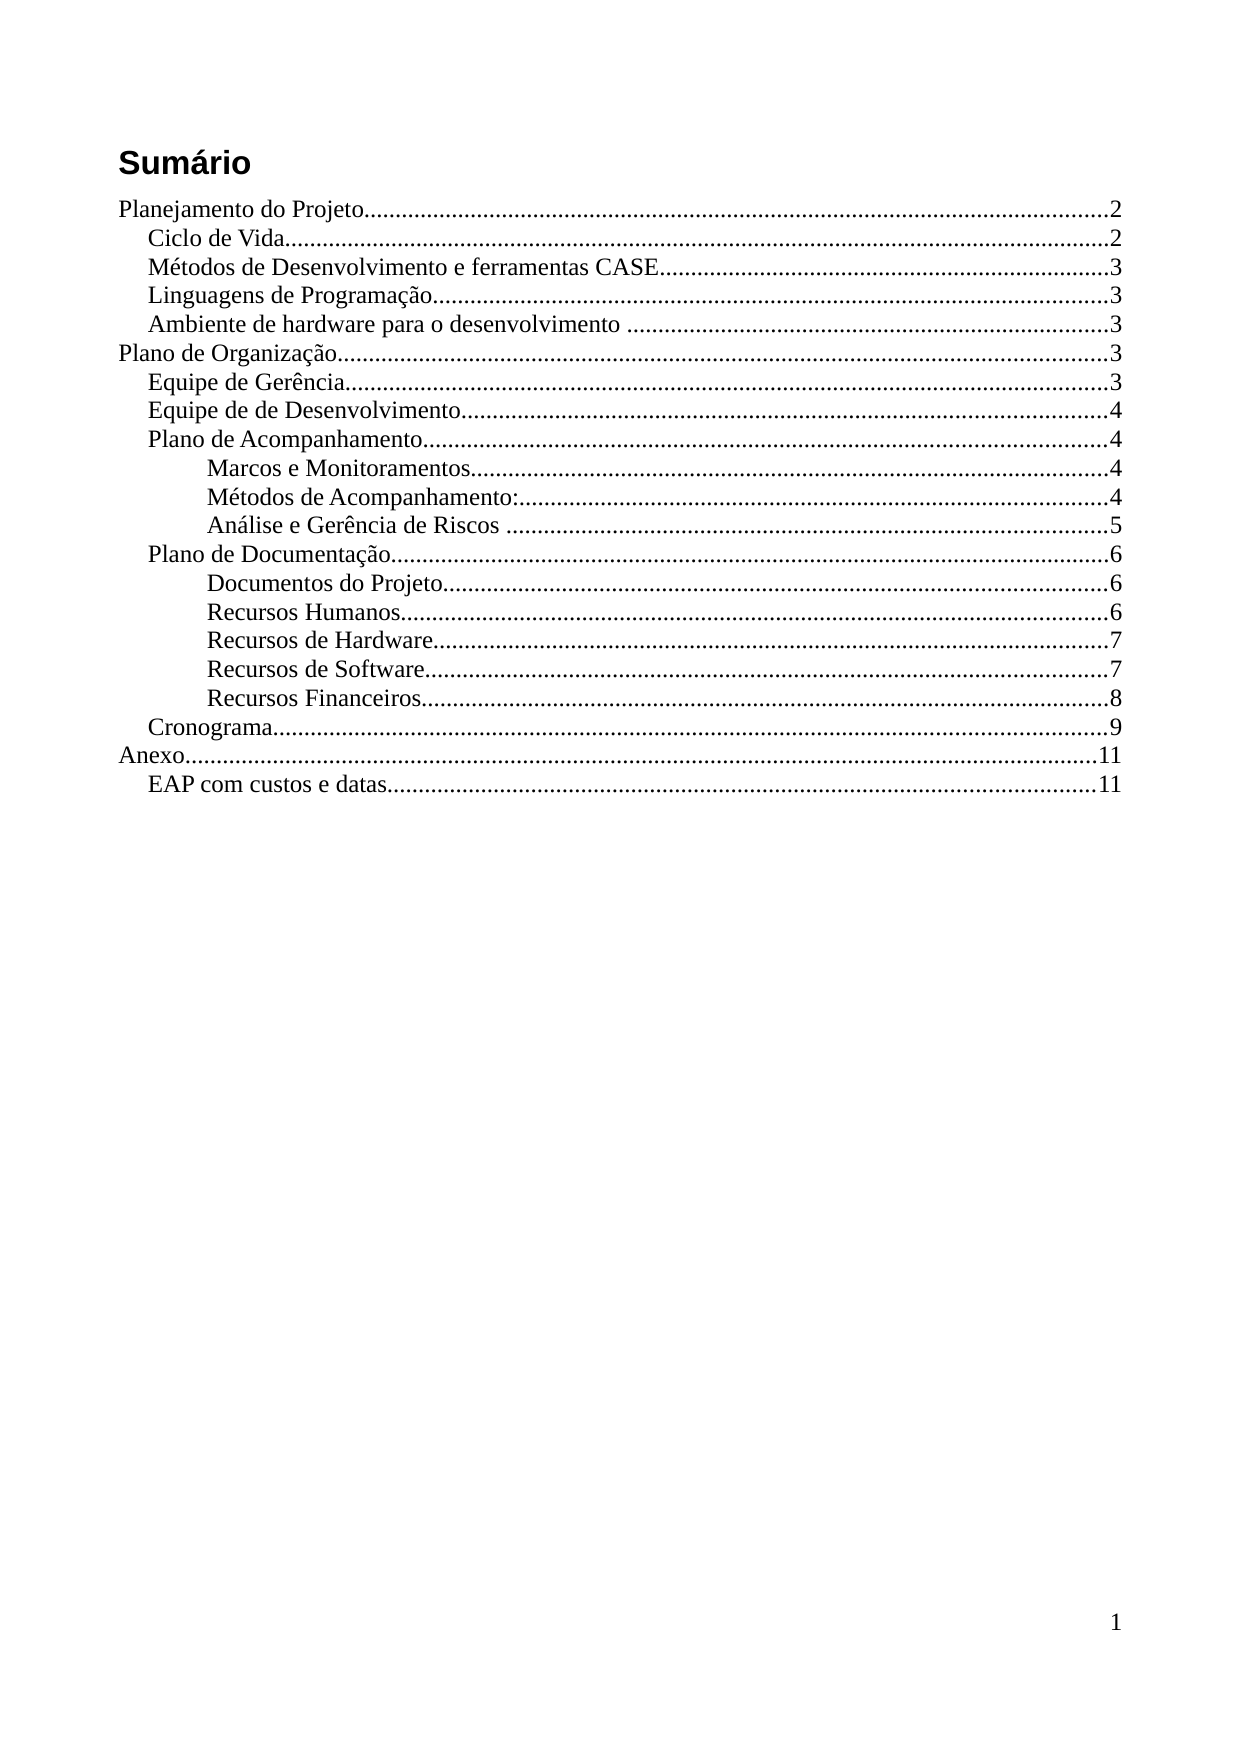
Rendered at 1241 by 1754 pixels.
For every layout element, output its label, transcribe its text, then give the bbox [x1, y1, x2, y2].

text Métodos de Acompanhamento: 4 [207, 482, 1122, 510]
text EAP com custos e datas 11 [148, 769, 1122, 798]
text Plano de Documentação 6 [148, 539, 1122, 568]
subtitle Sumário [118, 143, 1122, 182]
text Anexo 11 [118, 740, 1122, 769]
text Plano de Organização 3 [118, 338, 1122, 367]
text Recursos de Software 7 [207, 654, 1122, 683]
text Ambiente de hardware para o desenvolvimento 3 [148, 309, 1122, 338]
text Equipe de Gerência 3 [148, 367, 1122, 395]
text Recursos Financeiros 8 [207, 683, 1122, 712]
text Equipe de de Desenvolvimento 4 [148, 395, 1122, 424]
text Planejamento do Projeto 2 [118, 194, 1122, 223]
text Cronograma 9 [148, 712, 1122, 740]
text Plano de Acompanhamento 4 [148, 424, 1122, 453]
text Métodos de Desenvolvimento e ferramentas CASE 3 [148, 252, 1122, 280]
text Marcos e Monitoramentos 4 [207, 453, 1122, 482]
text Ciclo de Vida 2 [148, 223, 1122, 252]
text Recursos de Hardware 7 [207, 625, 1122, 654]
text Recursos Humanos 6 [207, 597, 1122, 625]
text Documentos do Projeto 6 [207, 568, 1122, 597]
text Análise e Gerência de Riscos 5 [207, 510, 1122, 539]
text Linguagens de Programação 3 [148, 280, 1122, 309]
